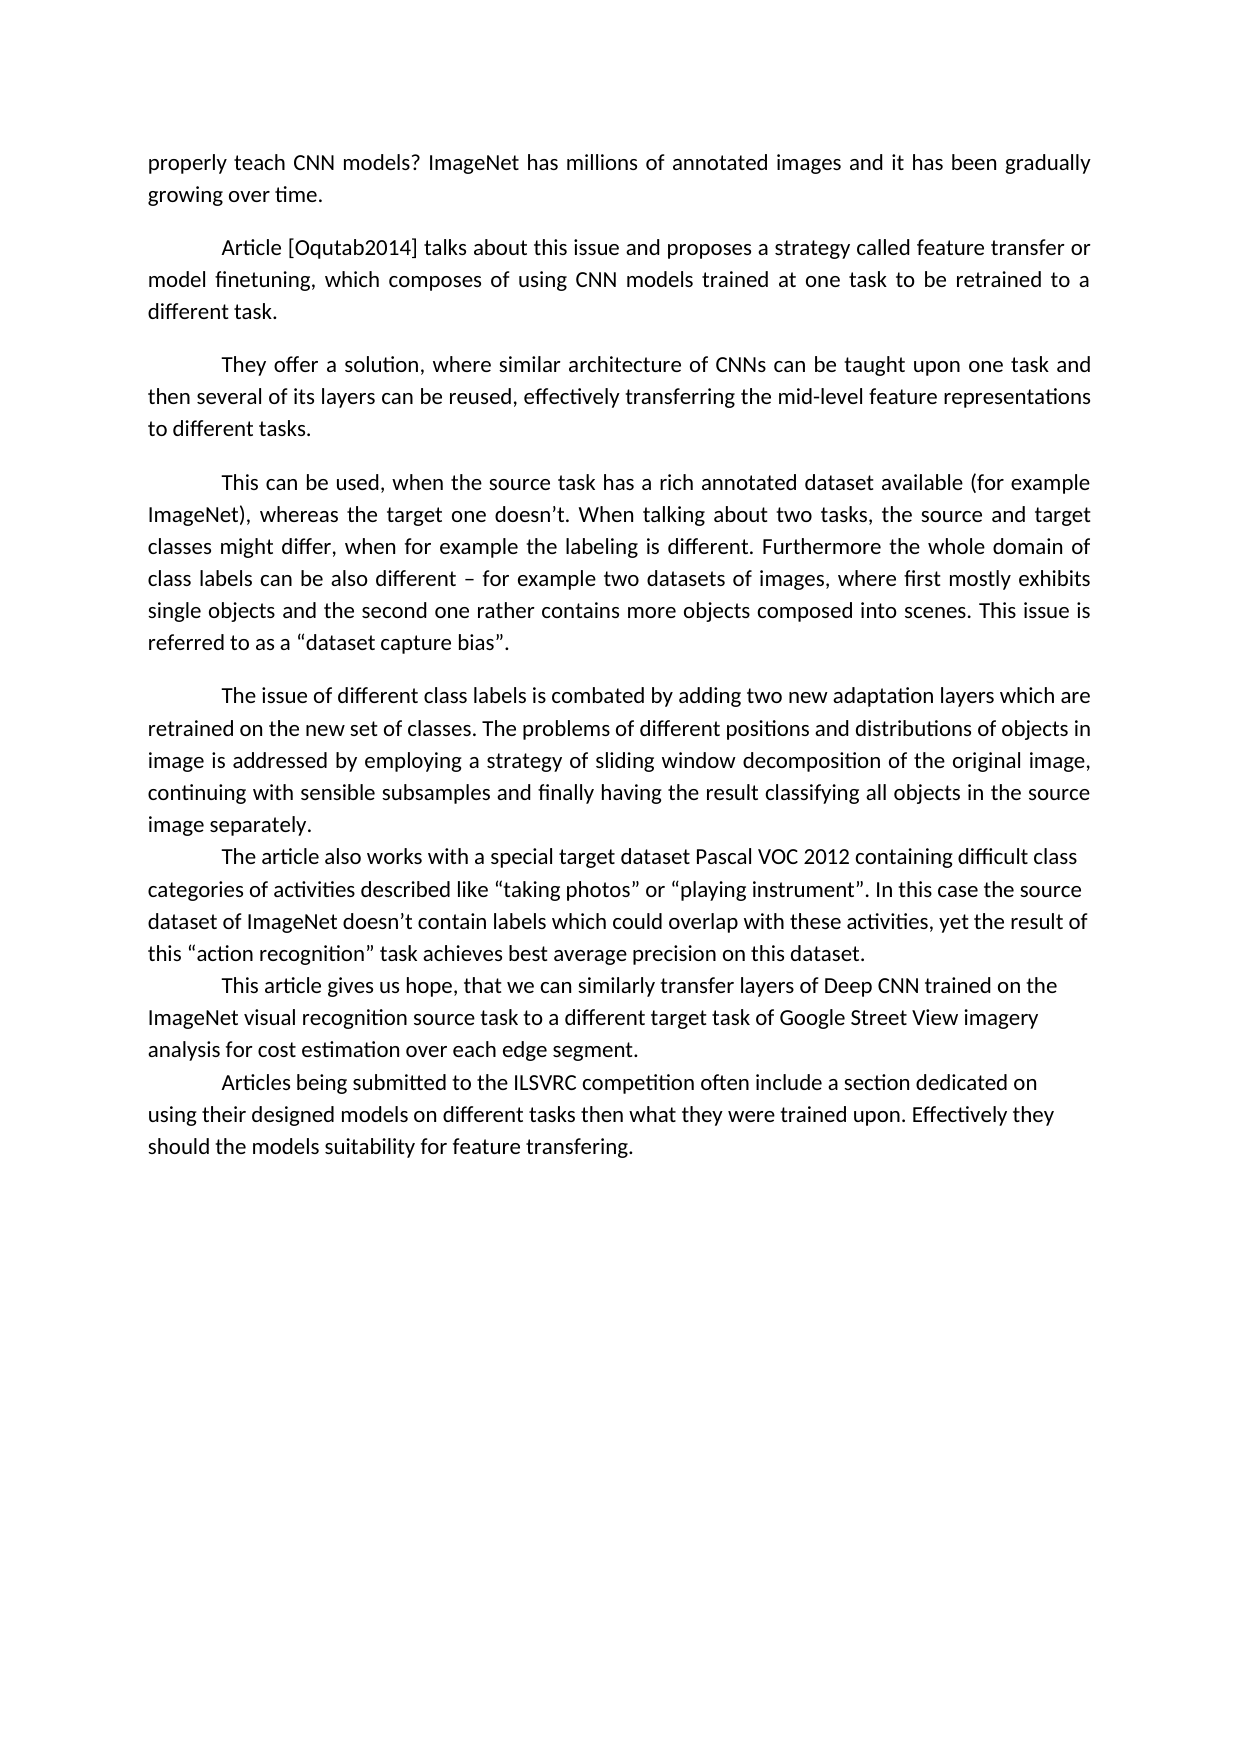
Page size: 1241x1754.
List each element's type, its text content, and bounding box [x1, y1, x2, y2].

text properly teach CNN models? ImageNet has millions of annotated images and it has been gradually growing over time. [148, 148, 1093, 208]
text Article [Oqutab2014] talks about this issue and proposes a strategy called feature transfer or model finetuning, which composes of using CNN models trained at one task to be retrained to a different task. [148, 233, 1093, 325]
text This article gives us hope, that we can similarly transfer layers of Deep CNN trained on the ImageNet visual recognition source task to a different target task of Google Street View imagery analysis for cost estimation over each edge segment. [148, 971, 1093, 1064]
text The issue of different class labels is combated by adding two new adaptation layers which are retrained on the new set of classes. The problems of different positions and distributions of objects in image is addressed by employing a strategy of sliding window decomposition of the original image, continuing with sensible subsamples and finally having the result classifying all objects in the source image separately. [148, 682, 1093, 838]
text This can be used, when the source task has a rich annotated dataset available (for example ImageNet), whereas the target one doesn’t. When talking about two tasks, the source and target classes might differ, when for example the labeling is different. Furthermore the whole domain of class labels can be also different – for example two datasets of images, where first mostly exhibits single objects and the second one rather contains more objects composed into scenes. This issue is referred to as a “dataset capture bias”. [148, 468, 1093, 657]
text Articles being submitted to the ILSVRC competition often include a section dedicated on using their designed models on different tasks then what they were trained upon. Effectively they should the models suitability for feature transfering. [148, 1068, 1093, 1160]
text They offer a solution, where similar architecture of CNNs can be taught upon one task and then several of its layers can be reused, effectively transferring the mid-level feature representations to different tasks. [148, 350, 1093, 443]
text The article also works with a special target dataset Pascal VOC 2012 containing difficult class categories of activities described like “taking photos” or “playing instrument”. In this case the source dataset of ImageNet doesn’t contain labels which could overlap with these activities, yet the result of this “action recognition” task achieves best average precision on this dataset. [148, 842, 1093, 967]
